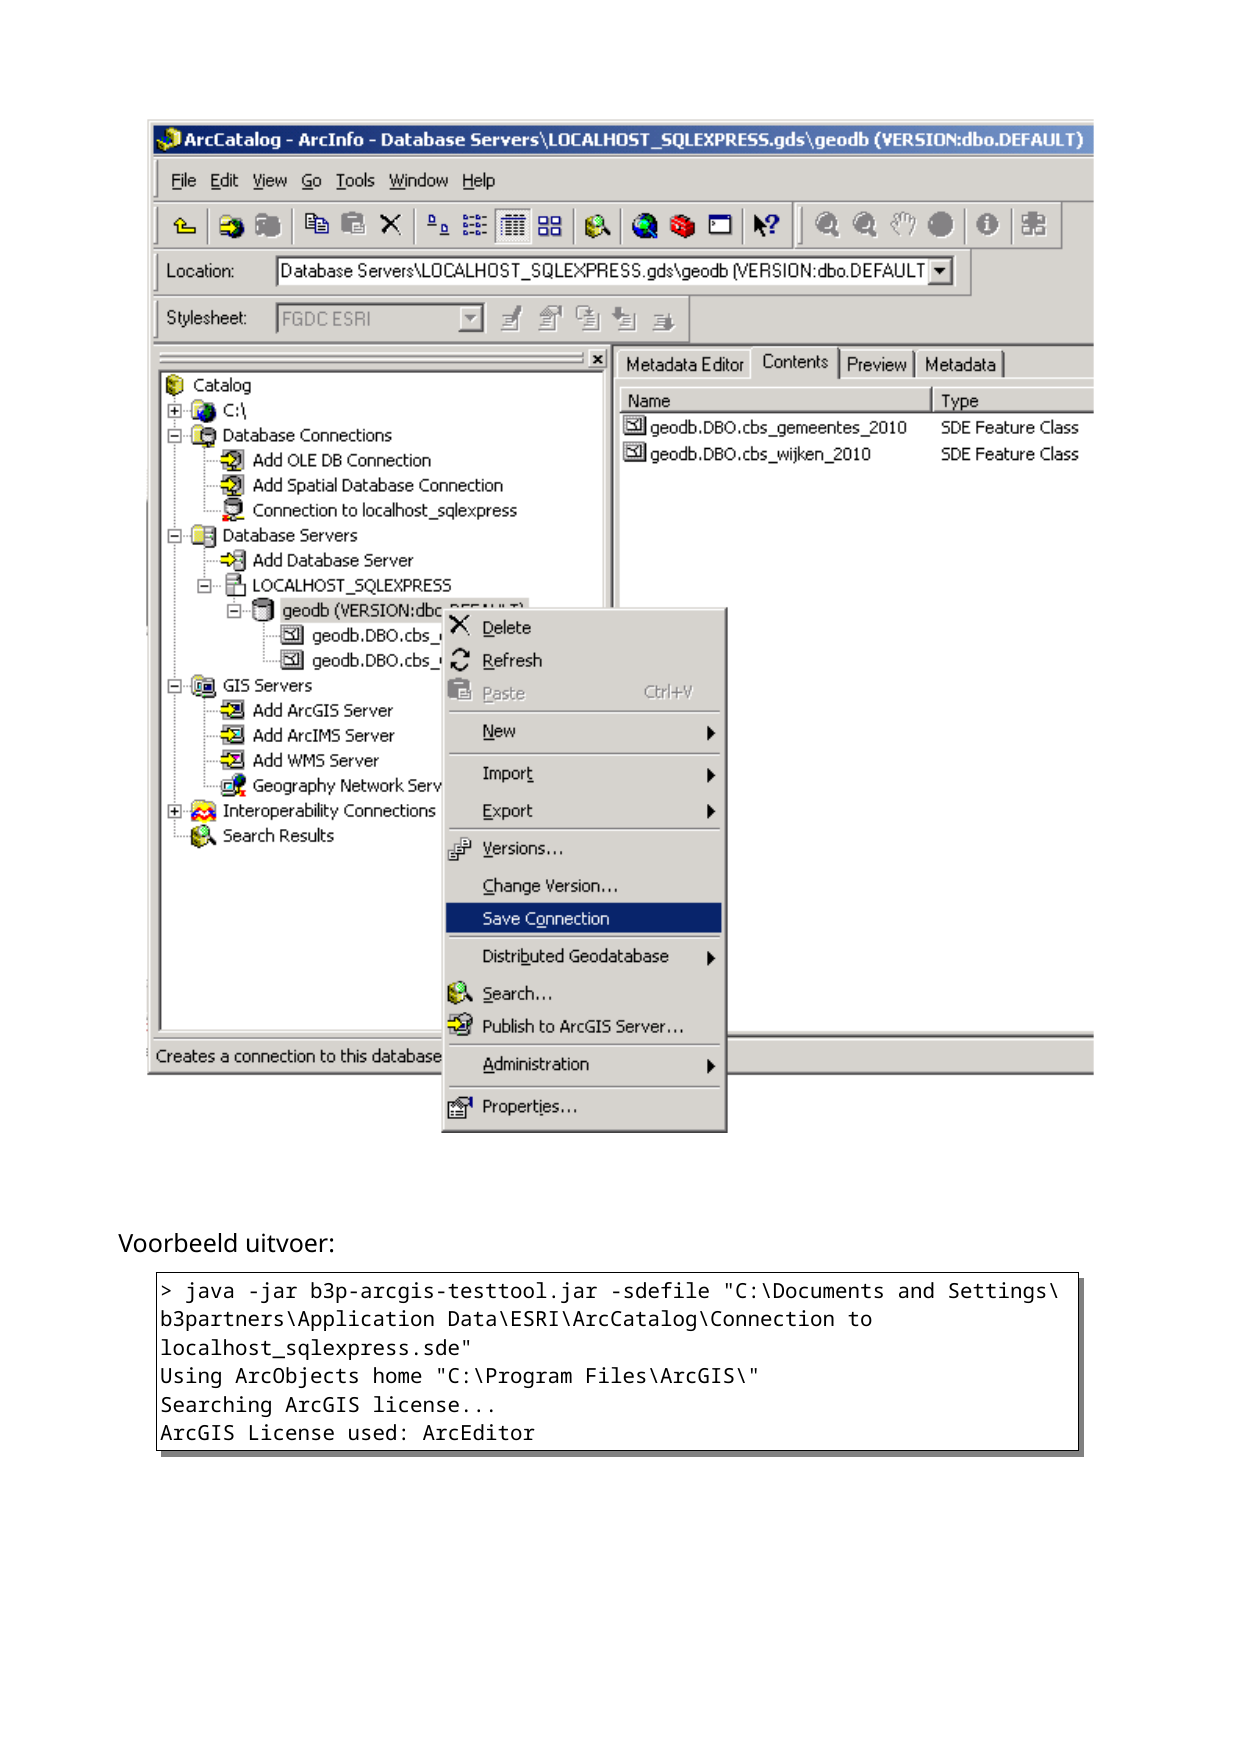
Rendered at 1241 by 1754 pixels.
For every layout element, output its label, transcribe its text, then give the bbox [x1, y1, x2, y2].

picture [146, 118, 1094, 1133]
text Voorbeeld uitvoer: [118, 1225, 1122, 1259]
text > java -jar b3p-arcgis-testtool.jar -sdefile "C:\Documents and Settings\b3partners\Application Data\ESRI\ArcCatalog\Connection to localhost_sqlexpress.sde" Using ArcObjects home "C:\Program Files\ArcGIS\" Searching ArcGIS license... ArcGIS License used: ArcEditor [157, 1273, 1078, 1450]
